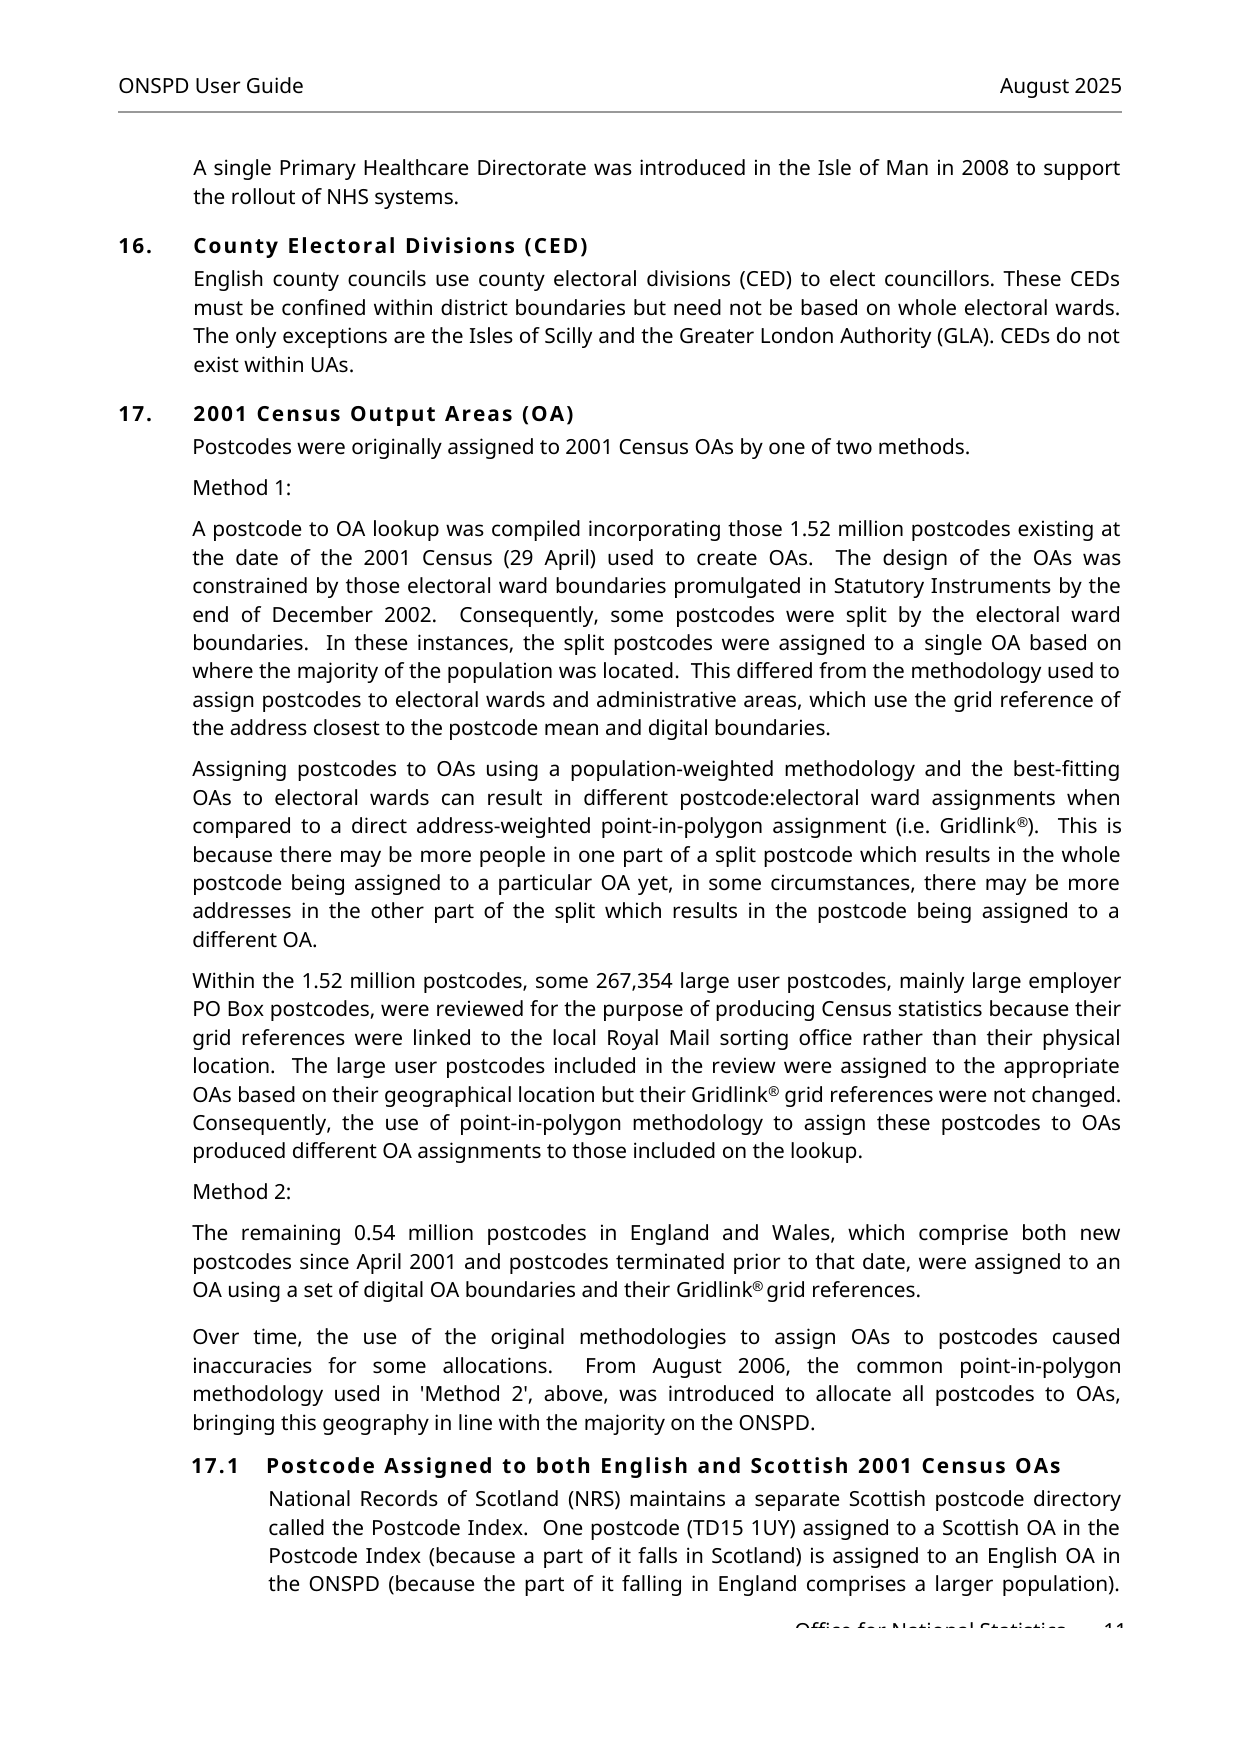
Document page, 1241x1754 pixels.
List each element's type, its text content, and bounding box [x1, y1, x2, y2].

text Assigning postcodes to OAs using a population-weighted methodology and the best-fitting OAs to electoral wards can result in different postcode:electoral ward assignments when compared to a direct address-weighted point-in-polygon assignment (i.e. Gridlink). This is because there may be more people in one part of a split postcode which results in the whole postcode being assigned to a particular OA yet, in some circumstances, there may be more addresses in the other part of the split which results in the postcode being assigned to a different OA. [192, 754, 1122, 953]
subtitle 17. 2001 Census Output Areas (OA) [118, 403, 1122, 426]
text Postcodes were originally assigned to 2001 Census OAs by one of two methods. [192, 432, 1122, 461]
subtitle 16. County Electoral Divisions (CED) [118, 235, 1122, 258]
text Over time, the use of the original methodologies to assign OAs to postcodes caused inaccuracies for some allocations. From August 2006, the common point-in-polygon methodology used in 'Method 2', above, was introduced to allocate all postcodes to OAs, bringing this geography in line with the majority on the ONSPD. [192, 1322, 1122, 1436]
text Method 2: [192, 1177, 1122, 1206]
text The remaining 0.54 million postcodes in England and Wales, which comprise both new postcodes since April 2001 and postcodes terminated prior to that date, were assigned to an OA using a set of digital OA boundaries and their Gridlink grid references. [192, 1218, 1122, 1304]
text A single Primary Healthcare Directorate was introduced in the Isle of Man in 2008 to support the rollout of NHS systems. [193, 153, 1122, 210]
text Within the 1.52 million postcodes, some 267,354 large user postcodes, mainly large employer PO Box postcodes, were reviewed for the purpose of producing Census statistics because their grid references were linked to the local Royal Mail sorting office rather than their physical location. The large user postcodes included in the review were assigned to the appropriate OAs based on their geographical location but their Gridlink grid references were not changed. Consequently, the use of point-in-polygon methodology to assign these postcodes to OAs produced different OA assignments to those included on the lookup. [192, 966, 1122, 1165]
text Method 1: [192, 473, 1122, 502]
subtitle 17.1 Postcode Assigned to both English and Scottish 2001 Census OAs [191, 1455, 1122, 1478]
text A postcode to OA lookup was compiled incorporating those 1.52 million postcodes existing at the date of the 2001 Census (29 April) used to create OAs. The design of the OAs was constrained by those electoral ward boundaries promulgated in Statutory Instruments by the end of December 2002. Consequently, some postcodes were split by the electoral ward boundaries. In these instances, the split postcodes were assigned to a single OA based on where the majority of the population was located. This differed from the methodology used to assign postcodes to electoral wards and administrative areas, which use the grid reference of the address closest to the postcode mean and digital boundaries. [192, 514, 1122, 742]
text National Records of Scotland (NRS) maintains a separate Scottish postcode directory called the Postcode Index. One postcode (TD15 1UY) assigned to a Scottish OA in the Postcode Index (because a part of it falls in Scotland) is assigned to an English OA in the ONSPD (because the part of it falling in England comprises a larger population). [268, 1484, 1122, 1598]
text English county councils use county electoral divisions (CED) to elect councillors. These CEDs must be confined within district boundaries but need not be based on whole electoral wards. The only exceptions are the Isles of Scilly and the Greater London Authority (GLA). CEDs do not exist within UAs. [193, 264, 1122, 378]
